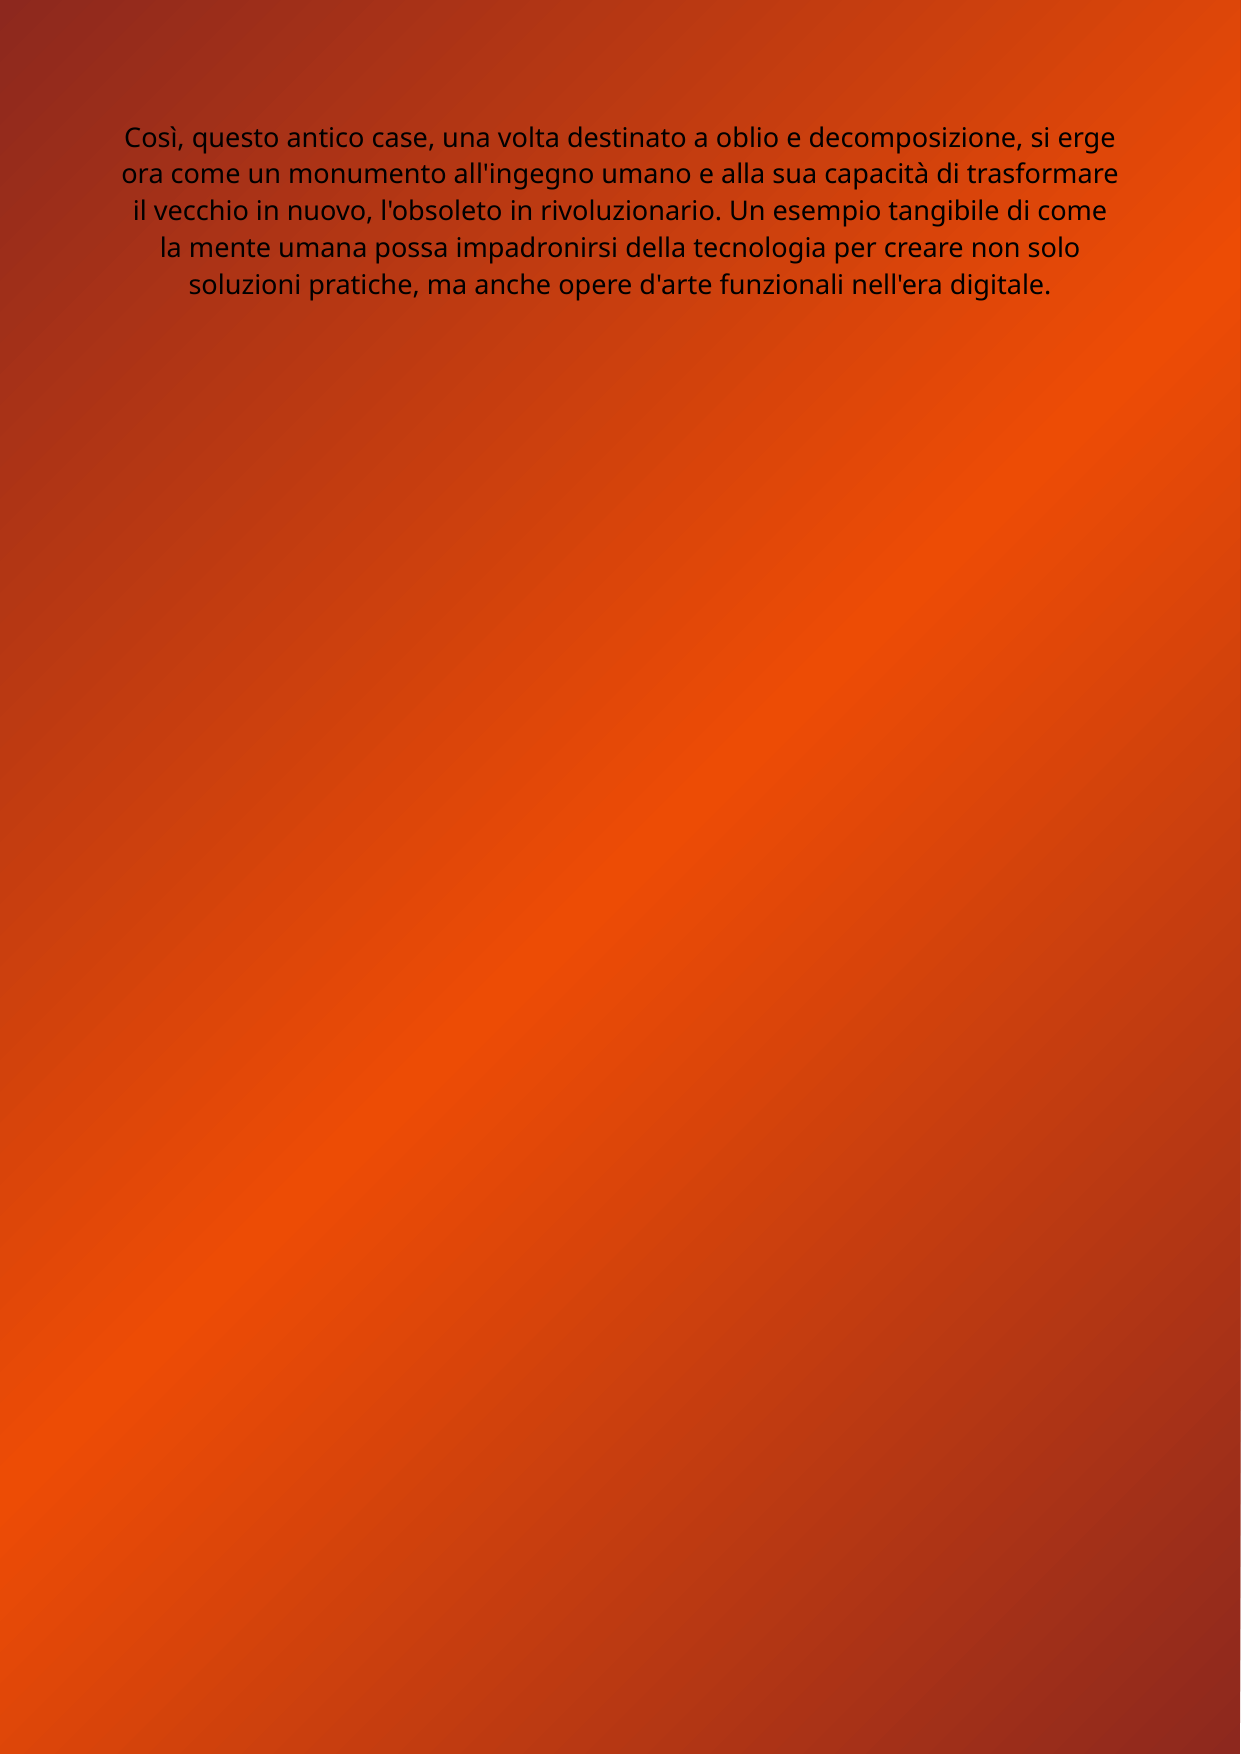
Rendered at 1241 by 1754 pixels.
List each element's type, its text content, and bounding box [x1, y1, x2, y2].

text Così, questo antico case, una volta destinato a oblio e decomposizione, si erge ora come un monumento all'ingegno umano e alla sua capacità di trasformare il vecchio in nuovo, l'obsoleto in rivoluzionario. Un esempio tangibile di come la mente umana possa impadronirsi della tecnologia per creare non solo soluzioni pratiche, ma anche opere d'arte funzionali nell'era digitale. [118, 118, 1122, 302]
